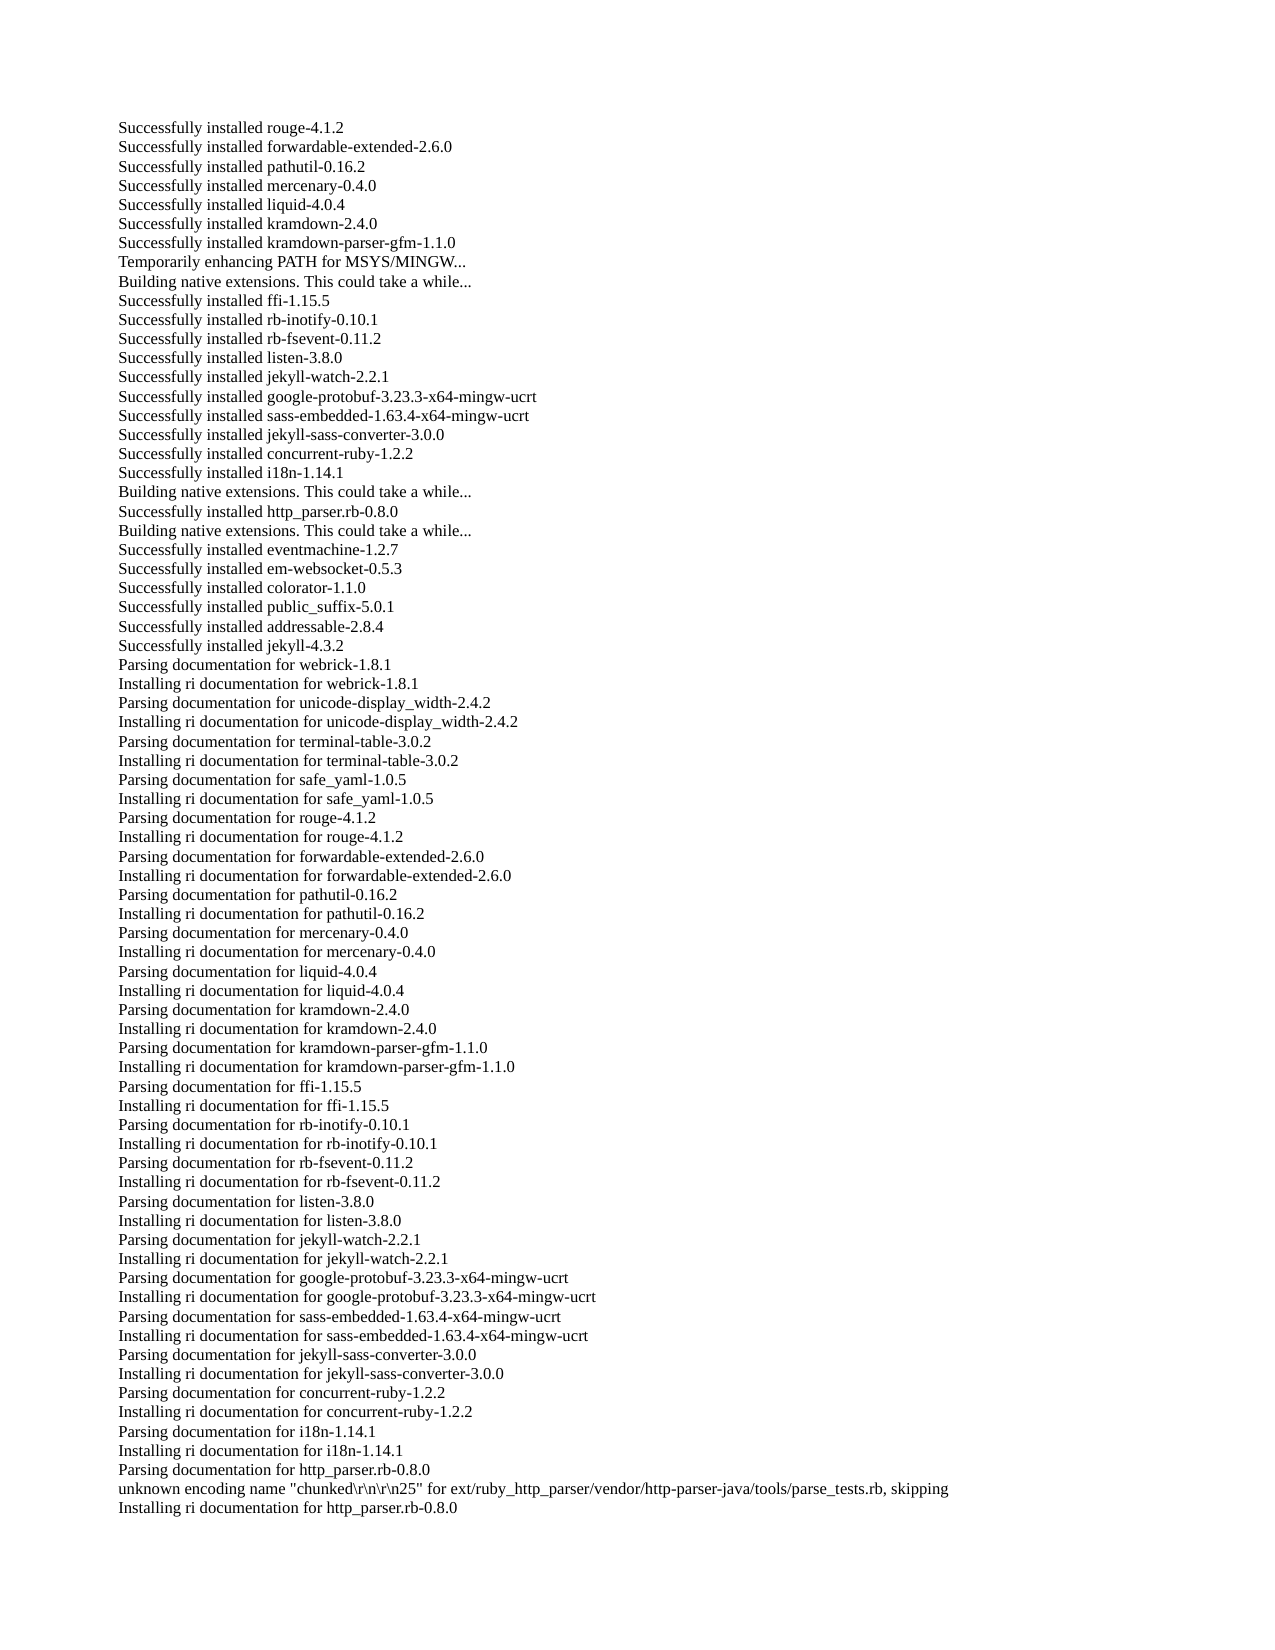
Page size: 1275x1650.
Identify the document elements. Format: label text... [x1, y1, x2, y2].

text Installing ri documentation for terminal-table-3.0.2 [118, 751, 1157, 770]
text Successfully installed forwardable-extended-2.6.0 [118, 137, 1157, 156]
text Successfully installed i18n-1.14.1 [118, 463, 1157, 482]
text Parsing documentation for kramdown-parser-gfm-1.1.0 [118, 1038, 1157, 1057]
text Installing ri documentation for jekyll-watch-2.2.1 [118, 1249, 1157, 1268]
text Parsing documentation for jekyll-sass-converter-3.0.0 [118, 1345, 1157, 1364]
text Installing ri documentation for google-protobuf-3.23.3-x64-mingw-ucrt [118, 1287, 1157, 1306]
text Successfully installed public_suffix-5.0.1 [118, 597, 1157, 616]
text Installing ri documentation for mercenary-0.4.0 [118, 942, 1157, 961]
text Successfully installed rb-inotify-0.10.1 [118, 310, 1157, 329]
text Parsing documentation for google-protobuf-3.23.3-x64-mingw-ucrt [118, 1268, 1157, 1287]
text Parsing documentation for http_parser.rb-0.8.0 [118, 1460, 1157, 1479]
text Temporarily enhancing PATH for MSYS/MINGW... [118, 252, 1157, 271]
text Parsing documentation for unicode-display_width-2.4.2 [118, 693, 1157, 712]
text Successfully installed concurrent-ruby-1.2.2 [118, 444, 1157, 463]
text Parsing documentation for safe_yaml-1.0.5 [118, 770, 1157, 789]
text Successfully installed http_parser.rb-0.8.0 [118, 501, 1157, 521]
text Building native extensions. This could take a while... [118, 482, 1157, 501]
text Installing ri documentation for rouge-4.1.2 [118, 827, 1157, 846]
text Parsing documentation for mercenary-0.4.0 [118, 923, 1157, 942]
text Installing ri documentation for liquid-4.0.4 [118, 981, 1157, 1000]
text Successfully installed kramdown-2.4.0 [118, 214, 1157, 233]
text Parsing documentation for listen-3.8.0 [118, 1191, 1157, 1211]
text Parsing documentation for pathutil-0.16.2 [118, 885, 1157, 904]
text Installing ri documentation for pathutil-0.16.2 [118, 904, 1157, 923]
text Successfully installed addressable-2.8.4 [118, 616, 1157, 636]
text Building native extensions. This could take a while... [118, 521, 1157, 540]
text Successfully installed listen-3.8.0 [118, 348, 1157, 367]
text Parsing documentation for i18n-1.14.1 [118, 1421, 1157, 1441]
text Installing ri documentation for sass-embedded-1.63.4-x64-mingw-ucrt [118, 1326, 1157, 1345]
text Successfully installed em-websocket-0.5.3 [118, 559, 1157, 578]
text Successfully installed rb-fsevent-0.11.2 [118, 329, 1157, 348]
text Installing ri documentation for kramdown-parser-gfm-1.1.0 [118, 1057, 1157, 1076]
text Successfully installed liquid-4.0.4 [118, 195, 1157, 214]
text Successfully installed mercenary-0.4.0 [118, 176, 1157, 195]
text Installing ri documentation for ffi-1.15.5 [118, 1096, 1157, 1115]
text Parsing documentation for forwardable-extended-2.6.0 [118, 846, 1157, 866]
text Installing ri documentation for forwardable-extended-2.6.0 [118, 866, 1157, 885]
text Installing ri documentation for rb-fsevent-0.11.2 [118, 1172, 1157, 1191]
text Successfully installed jekyll-sass-converter-3.0.0 [118, 425, 1157, 444]
text Installing ri documentation for i18n-1.14.1 [118, 1441, 1157, 1460]
text Parsing documentation for terminal-table-3.0.2 [118, 731, 1157, 751]
text Building native extensions. This could take a while... [118, 271, 1157, 291]
text Successfully installed sass-embedded-1.63.4-x64-mingw-ucrt [118, 406, 1157, 425]
text Installing ri documentation for concurrent-ruby-1.2.2 [118, 1402, 1157, 1421]
text unknown encoding name "chunked\r\n\r\n25" for ext/ruby_http_parser/vendor/http-parser-java/tools/parse_tests.rb, skipping [118, 1479, 1157, 1498]
text Successfully installed ffi-1.15.5 [118, 291, 1157, 310]
text Installing ri documentation for rb-inotify-0.10.1 [118, 1134, 1157, 1153]
text Parsing documentation for kramdown-2.4.0 [118, 1000, 1157, 1019]
text Successfully installed colorator-1.1.0 [118, 578, 1157, 597]
text Installing ri documentation for safe_yaml-1.0.5 [118, 789, 1157, 808]
text Successfully installed google-protobuf-3.23.3-x64-mingw-ucrt [118, 386, 1157, 406]
text Installing ri documentation for kramdown-2.4.0 [118, 1019, 1157, 1038]
text Successfully installed jekyll-4.3.2 [118, 636, 1157, 655]
text Parsing documentation for rb-inotify-0.10.1 [118, 1115, 1157, 1134]
text Installing ri documentation for listen-3.8.0 [118, 1211, 1157, 1230]
text Installing ri documentation for http_parser.rb-0.8.0 [118, 1498, 1157, 1517]
text Installing ri documentation for unicode-display_width-2.4.2 [118, 712, 1157, 731]
text Parsing documentation for rb-fsevent-0.11.2 [118, 1153, 1157, 1172]
text Parsing documentation for sass-embedded-1.63.4-x64-mingw-ucrt [118, 1306, 1157, 1326]
text Successfully installed pathutil-0.16.2 [118, 156, 1157, 176]
text Successfully installed jekyll-watch-2.2.1 [118, 367, 1157, 386]
text Parsing documentation for rouge-4.1.2 [118, 808, 1157, 827]
text Successfully installed eventmachine-1.2.7 [118, 540, 1157, 559]
text Parsing documentation for jekyll-watch-2.2.1 [118, 1230, 1157, 1249]
text Parsing documentation for concurrent-ruby-1.2.2 [118, 1383, 1157, 1402]
text Parsing documentation for ffi-1.15.5 [118, 1076, 1157, 1096]
text Parsing documentation for webrick-1.8.1 [118, 655, 1157, 674]
text Installing ri documentation for jekyll-sass-converter-3.0.0 [118, 1364, 1157, 1383]
text Installing ri documentation for webrick-1.8.1 [118, 674, 1157, 693]
text Successfully installed kramdown-parser-gfm-1.1.0 [118, 233, 1157, 252]
text Successfully installed rouge-4.1.2 [118, 118, 1157, 137]
text Parsing documentation for liquid-4.0.4 [118, 961, 1157, 981]
